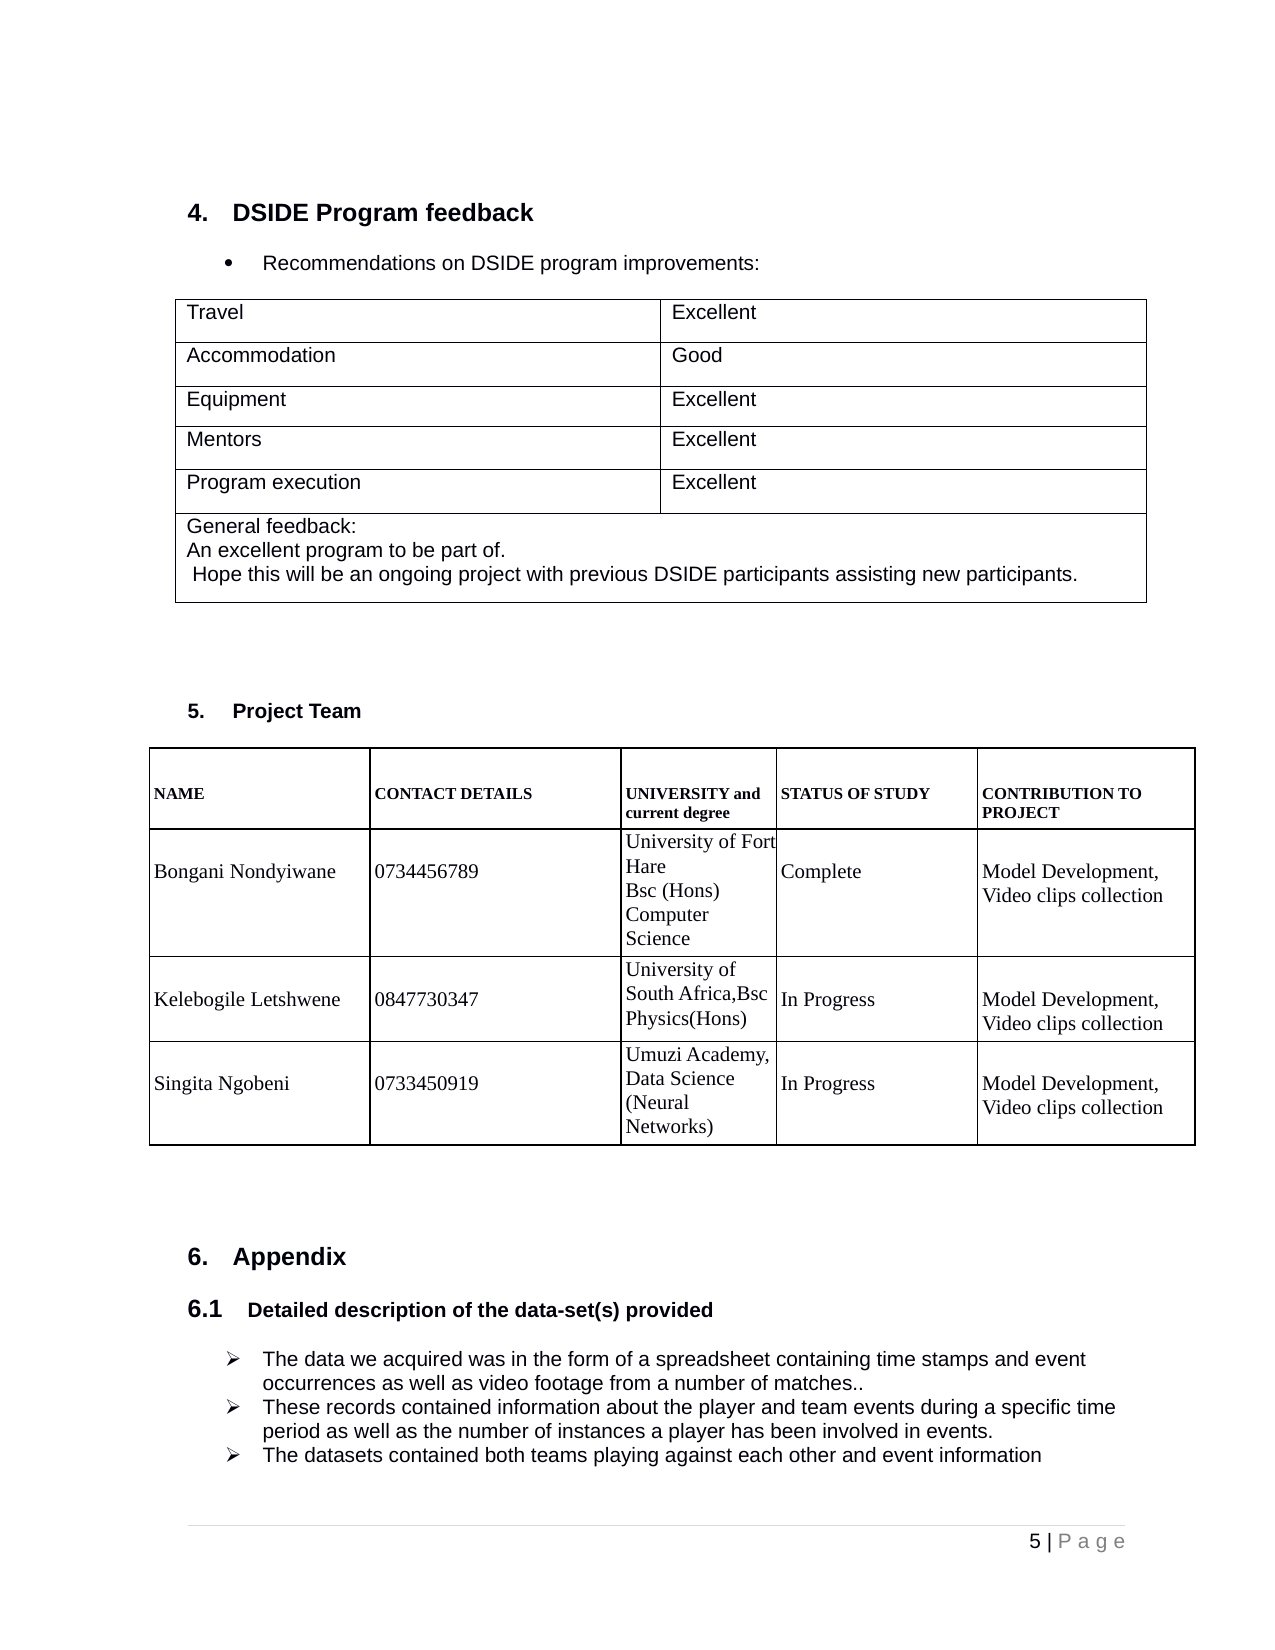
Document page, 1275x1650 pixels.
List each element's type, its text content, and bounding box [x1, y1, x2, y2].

subtitle Appendix [187, 1242, 1125, 1270]
table_cell 0733450919 [371, 1042, 620, 1144]
table_cell Singita Ngobeni [150, 1042, 369, 1144]
subtitle Project Team [187, 699, 1125, 723]
table_header Travel [176, 300, 660, 342]
table_cell Model Development, Video clips collection [978, 830, 1194, 956]
table_cell Program execution [176, 470, 660, 512]
table_cell University of South Africa,Bsc Physics(Hons) [622, 957, 776, 1041]
list Recommendations on DSIDE program improvements: [225, 251, 1125, 275]
table_header Excellent [661, 300, 1146, 342]
table_cell Kelebogile Letshwene [150, 957, 369, 1041]
table_header STATUS OF STUDY [777, 749, 977, 828]
table_cell Excellent [661, 470, 1146, 512]
list These records contained information about the player and team events during a specific time period as well as the number of instances a player has been involved in events. [225, 1395, 1125, 1443]
table_cell Umuzi Academy, Data Science (Neural Networks) [622, 1042, 776, 1144]
table_cell Excellent [661, 387, 1146, 426]
table_cell Accommodation [176, 343, 660, 386]
table_cell Model Development, Video clips collection [978, 1042, 1194, 1144]
table_cell In Progress [777, 1042, 977, 1144]
table_cell 0847730347 [371, 957, 620, 1041]
subtitle Detailed description of the data-set(s) provided [187, 1294, 1125, 1323]
table_header CONTACT DETAILS [371, 749, 620, 828]
table_cell In Progress [777, 957, 977, 1041]
list The datasets contained both teams playing against each other and event information [225, 1443, 1125, 1467]
table_cell Mentors [176, 427, 660, 469]
table_cell Excellent [661, 427, 1146, 469]
subtitle DSIDE Program feedback [187, 198, 1125, 227]
table_header CONTRIBUTION TO PROJECT [978, 749, 1194, 828]
table_cell 0734456789 [371, 830, 620, 956]
table_cell Complete [777, 830, 977, 956]
table_cell Equipment [176, 387, 660, 426]
table_cell University of Fort Hare Bsc (Hons) Computer Science [622, 830, 776, 956]
table_cell Model Development, Video clips collection [978, 957, 1194, 1041]
table_cell Good [661, 343, 1146, 386]
table_header NAME [150, 749, 369, 828]
table_cell General feedback: An excellent program to be part of. Hope this will be an ongoing project with previous DSIDE participants assisting new participants. [176, 514, 1146, 602]
table_cell Bongani Nondyiwane [150, 830, 369, 956]
list The data we acquired was in the form of a spreadsheet containing time stamps and event occurrences as well as video footage from a number of matches.. [225, 1347, 1125, 1395]
table_header UNIVERSITY and current degree [622, 749, 776, 828]
